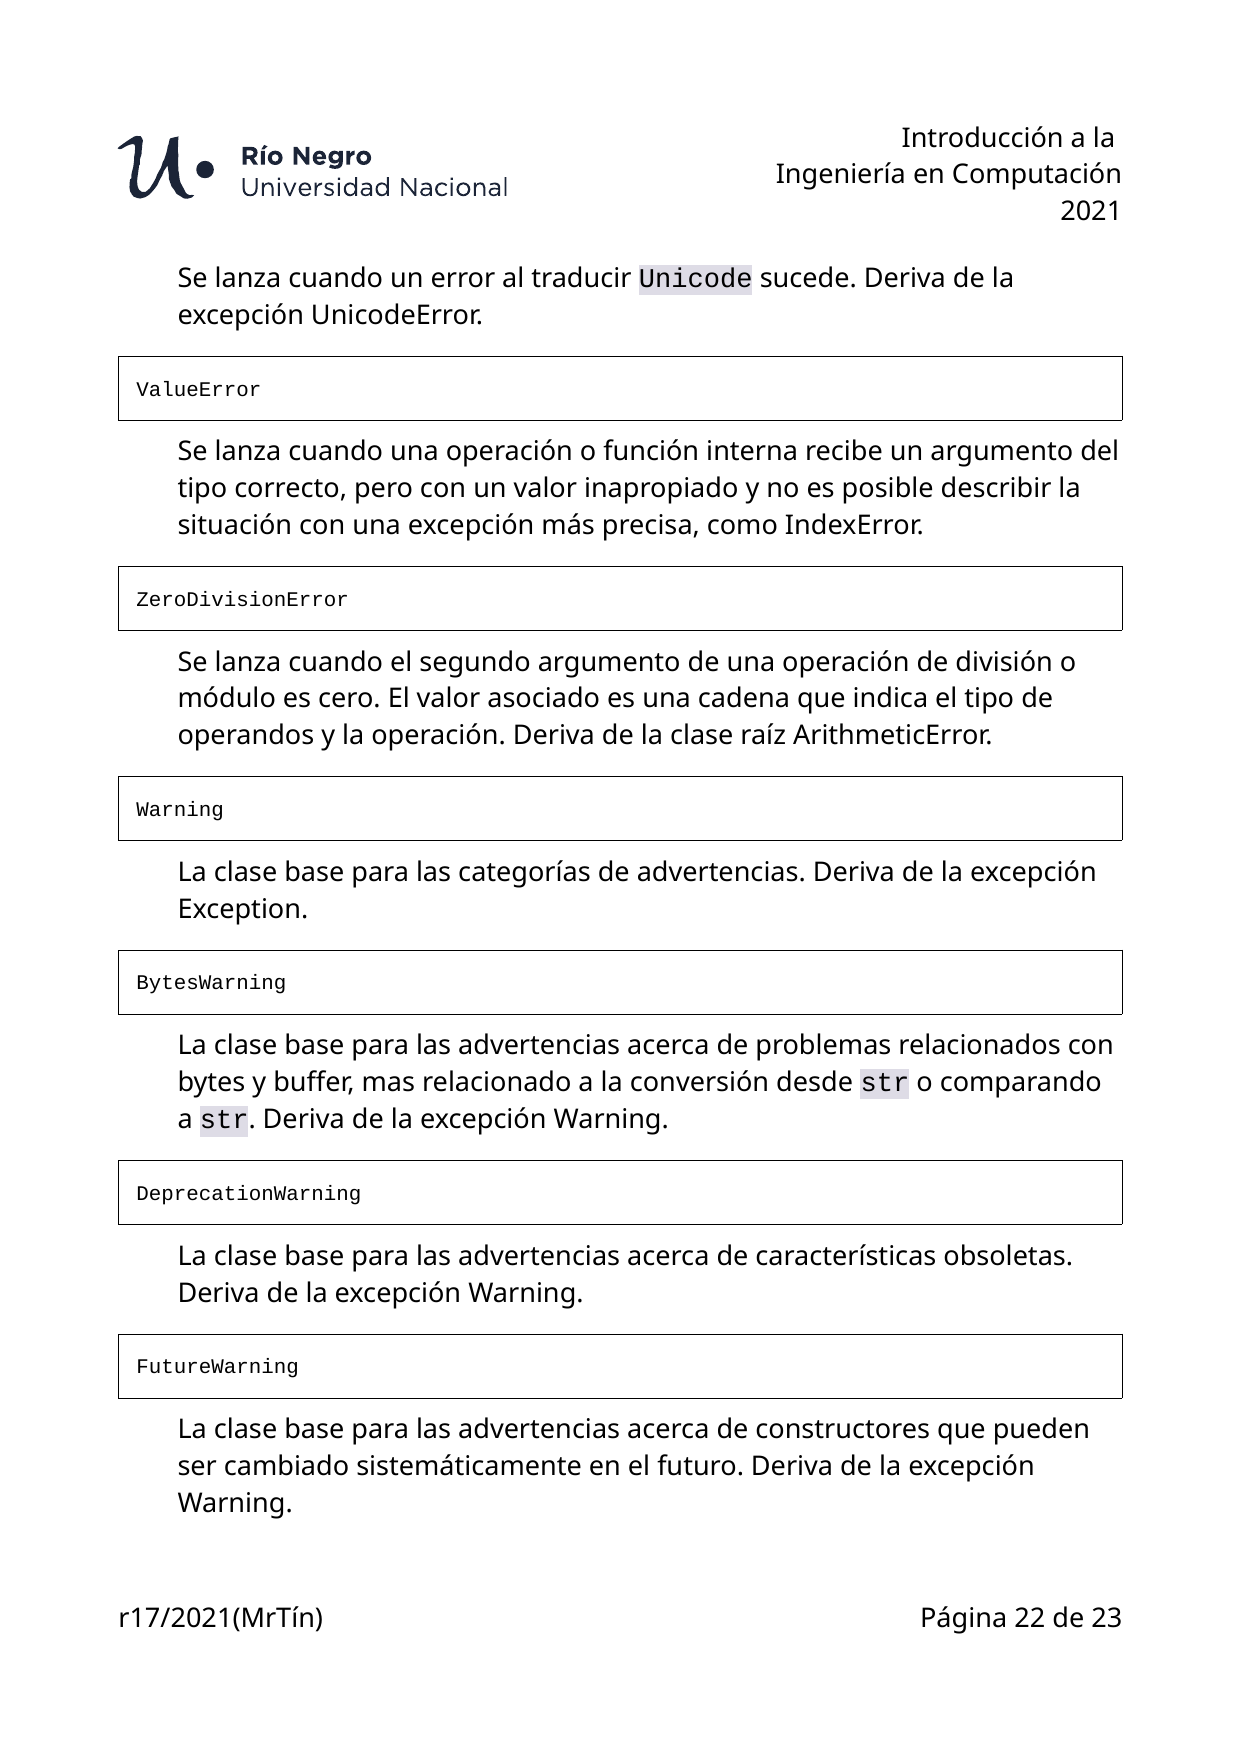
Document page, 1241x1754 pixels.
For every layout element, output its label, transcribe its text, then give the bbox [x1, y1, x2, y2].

list La clase base para las advertencias acerca de características obsoletas. Deriva de la excepción Warning. [177, 1236, 1122, 1310]
text BytesWarning [119, 951, 1122, 1014]
list Se lanza cuando un error al traducir Unicode sucede. Deriva de la excepción UnicodeError. [177, 258, 1122, 332]
list La clase base para las advertencias acerca de constructores que pueden ser cambiado sistemáticamente en el futuro. Deriva de la excepción Warning. [177, 1409, 1122, 1520]
list Se lanza cuando el segundo argumento de una operación de división o módulo es cero. El valor asociado es una cadena que indica el tipo de operandos y la operación. Deriva de la clase raíz ArithmeticError. [177, 642, 1122, 753]
text ValueError [119, 357, 1122, 420]
list La clase base para las categorías de advertencias. Deriva de la excepción Exception. [177, 852, 1122, 926]
text ZeroDivisionError [119, 567, 1122, 630]
text DeprecationWarning [119, 1161, 1122, 1224]
list Se lanza cuando una operación o función interna recibe un argumento del tipo correcto, pero con un valor inapropiado y no es posible describir la situación con una excepción más precisa, como IndexError. [177, 432, 1122, 542]
text Warning [119, 777, 1122, 840]
text FutureWarning [119, 1335, 1122, 1398]
list La clase base para las advertencias acerca de problemas relacionados con bytes y buffer, mas relacionado a la conversión desde str o comparando a str. Deriva de la excepción Warning. [177, 1026, 1122, 1137]
